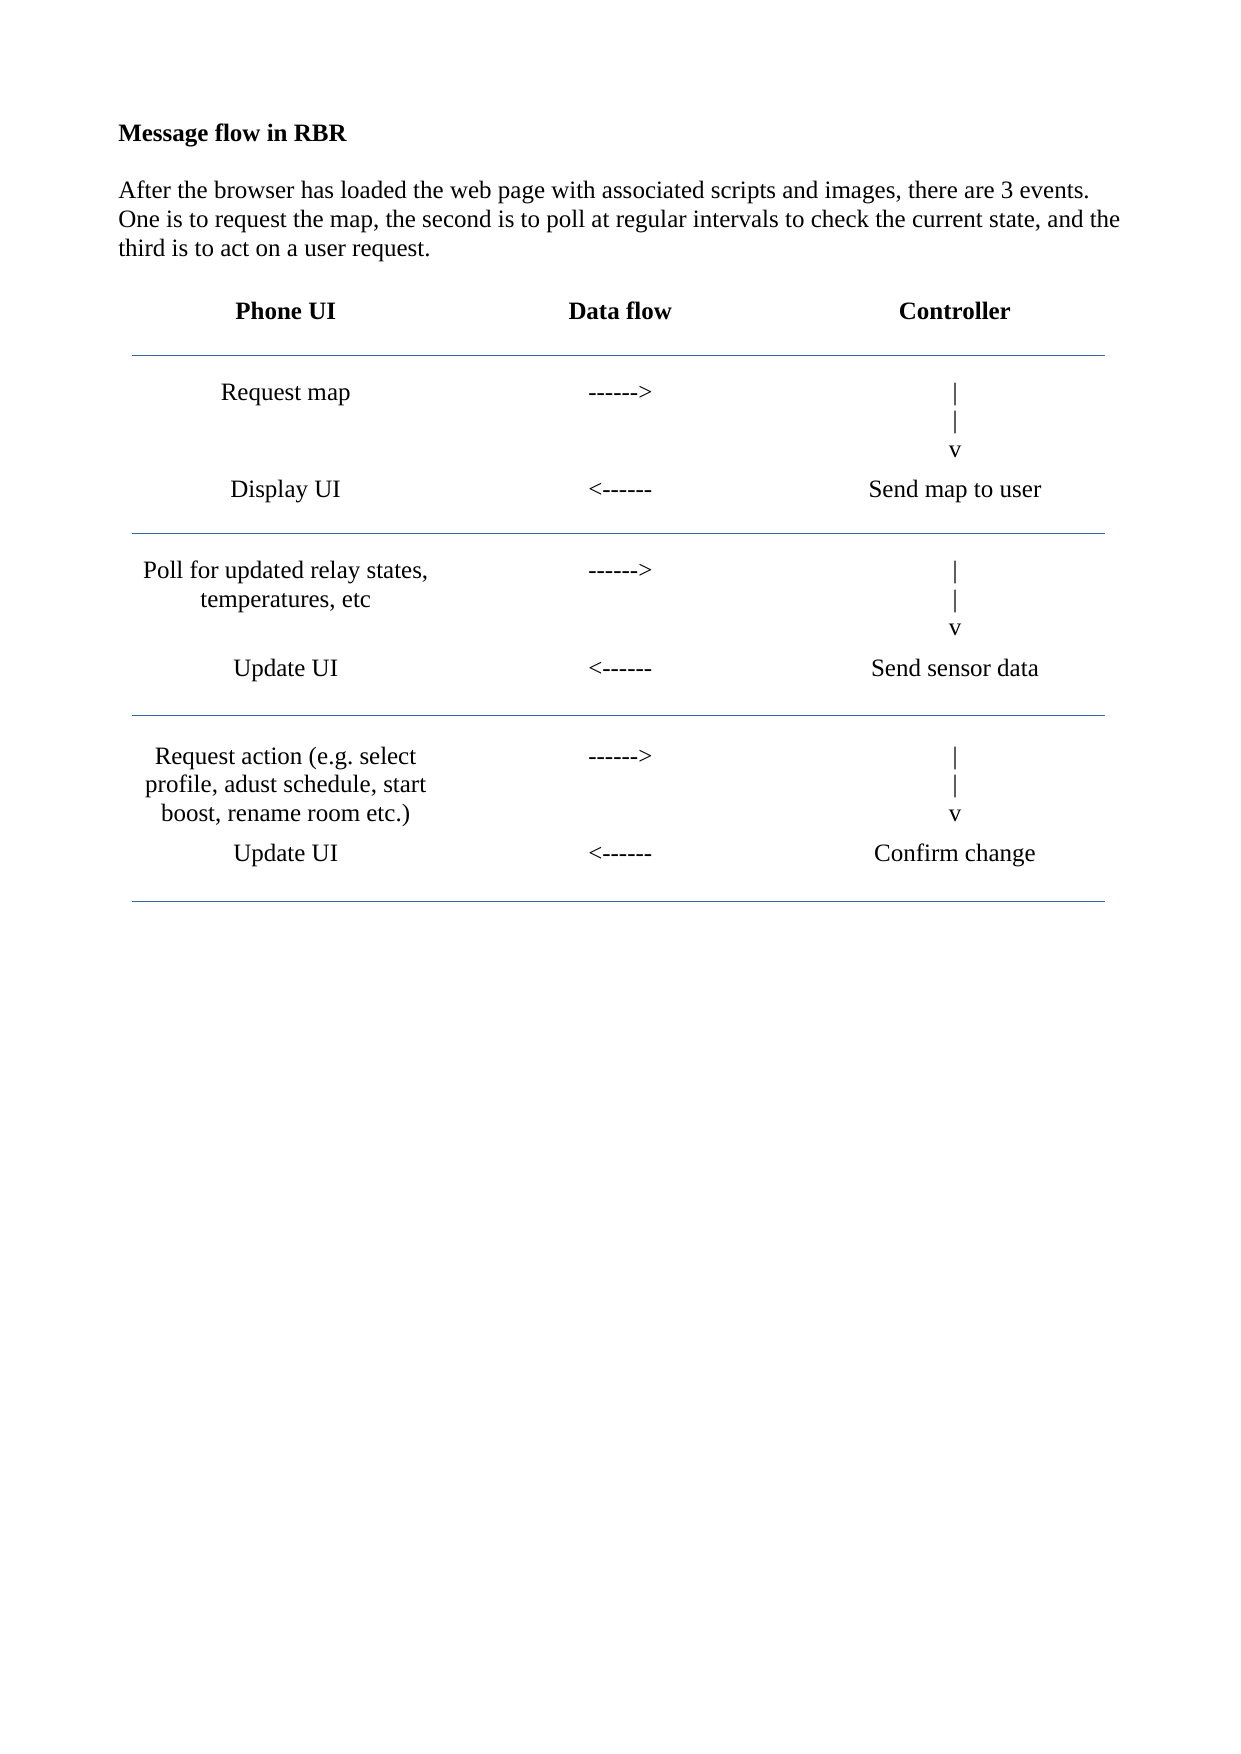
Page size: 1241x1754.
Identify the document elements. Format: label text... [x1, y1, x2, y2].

table_cell [453, 902, 787, 921]
table_header Data flow [453, 291, 787, 331]
table_cell ------> [453, 549, 787, 647]
table_cell <------ [453, 647, 787, 691]
table_cell Poll for updated relay states, temperatures, etc [118, 549, 453, 647]
table_cell [453, 691, 787, 715]
table_cell [118, 331, 453, 371]
table_cell | | v [788, 735, 1122, 833]
table_cell [788, 331, 1122, 371]
table_cell Update UI [118, 833, 453, 877]
table_cell <------ [453, 469, 787, 509]
table_cell Request action (e.g. select profile, adust schedule, start boost, rename room etc.) [118, 735, 453, 833]
table_cell [788, 877, 1122, 921]
table_cell Display UI [118, 469, 453, 509]
table_cell [788, 509, 1122, 549]
table_cell [788, 691, 1122, 735]
table_cell | | v [788, 371, 1122, 469]
table_cell | | v [788, 549, 1122, 647]
table_cell [118, 691, 453, 735]
table_cell [453, 716, 787, 735]
table_cell Update UI [118, 647, 453, 691]
table_cell [453, 509, 787, 533]
table_cell [453, 534, 787, 549]
text After the browser has loaded the web page with associated scripts and images, there are 3 events. One is to request the map, the second is to poll at regular intervals to check the current state, and the third is to act on a user request. [118, 176, 1122, 262]
table_cell Send map to user [788, 469, 1122, 509]
table_cell [118, 509, 453, 549]
table_cell Confirm change [788, 833, 1122, 877]
table_cell Request map [118, 371, 453, 469]
table_cell [453, 331, 787, 355]
table_cell [118, 877, 453, 921]
table_header Phone UI [118, 291, 453, 331]
table_cell Send sensor data [788, 647, 1122, 691]
text Message flow in RBR [118, 118, 1122, 147]
table_cell ------> [453, 735, 787, 833]
table_cell <------ [453, 833, 787, 877]
table_header Controller [788, 291, 1122, 331]
table_cell [453, 356, 787, 371]
table_cell [453, 877, 787, 901]
table_cell ------> [453, 371, 787, 469]
